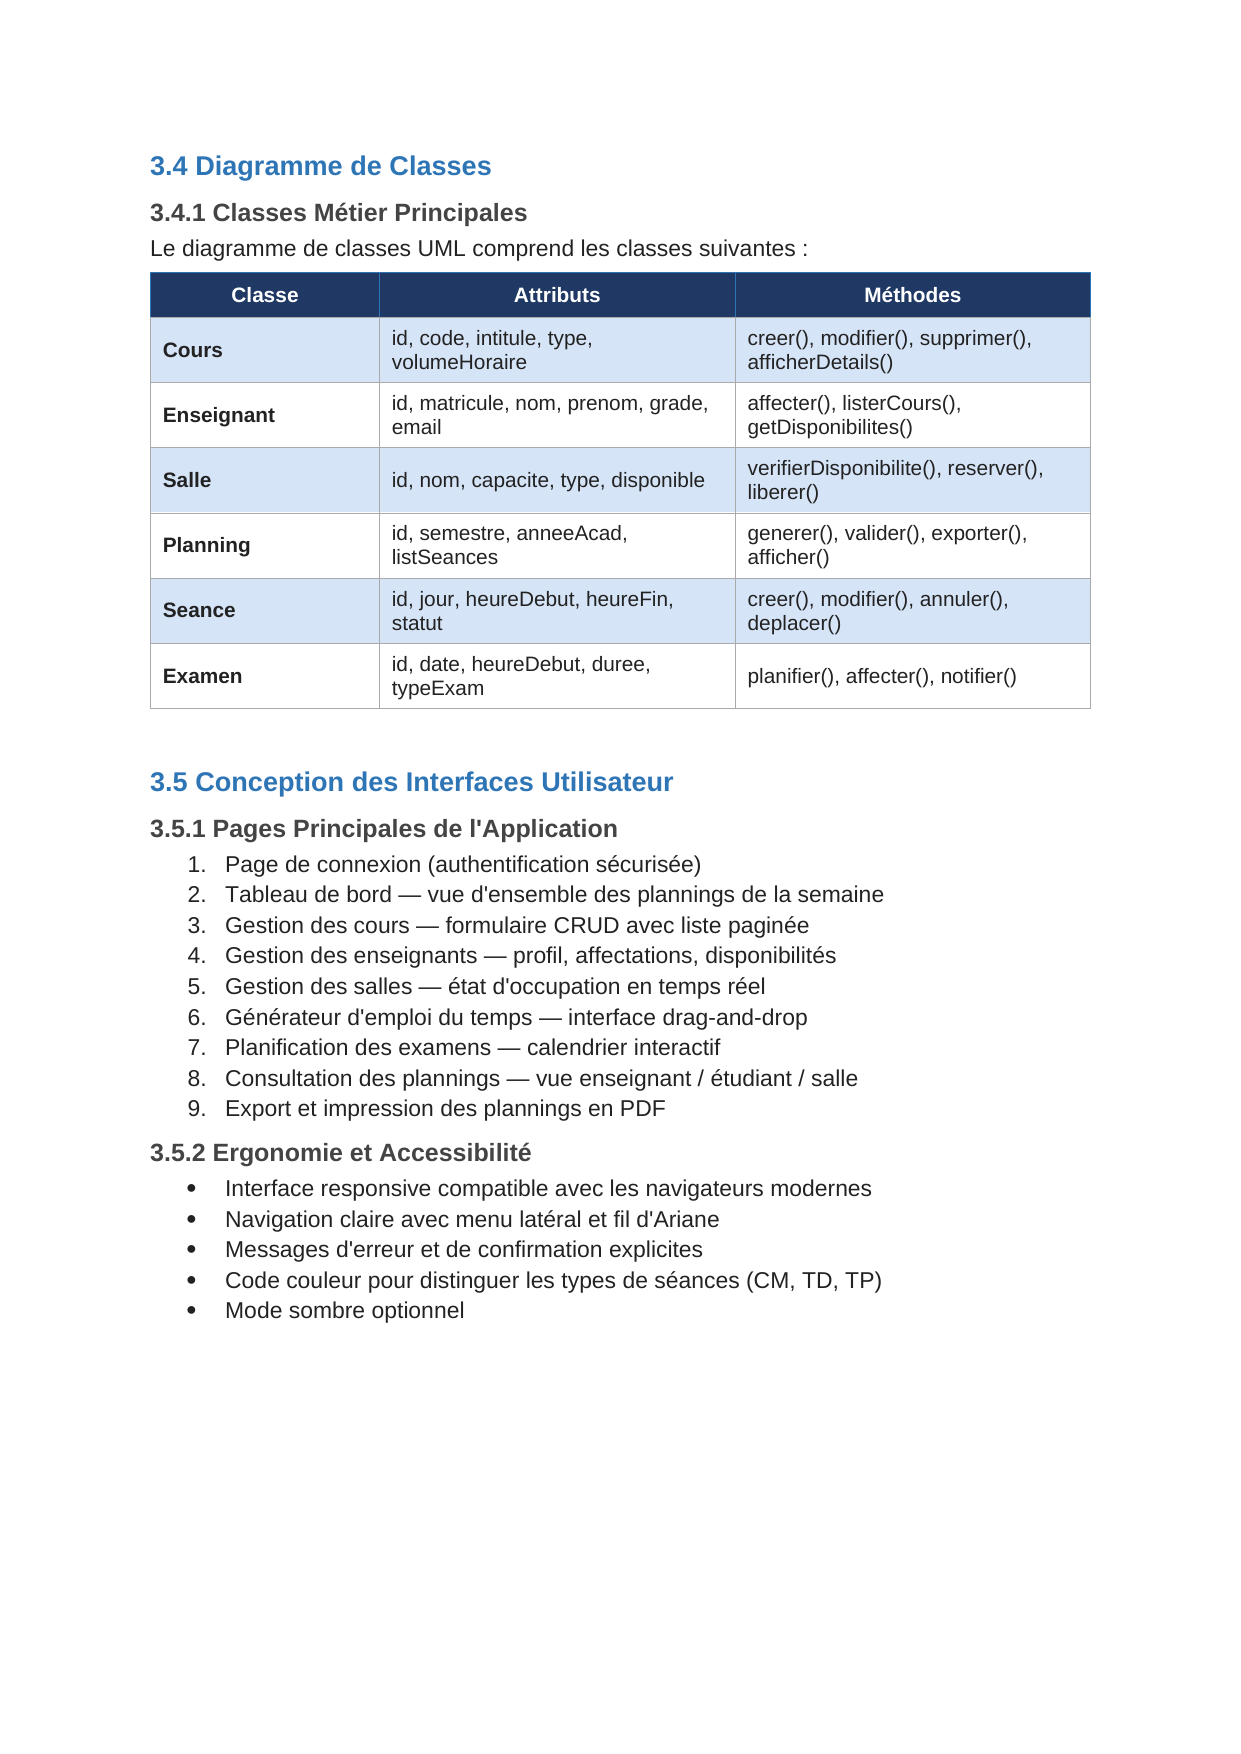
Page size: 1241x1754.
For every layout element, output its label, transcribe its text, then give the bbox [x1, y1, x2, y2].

table_cell verifierDisponibilite(), reserver(), liberer() [736, 448, 1090, 512]
list Gestion des cours — formulaire CRUD avec liste paginée [187, 912, 1090, 938]
table_cell Examen [151, 644, 379, 708]
subtitle 3.5.1 Pages Principales de l'Application [150, 814, 1090, 842]
list Générateur d'emploi du temps — interface drag-and-drop [187, 1003, 1090, 1030]
table_cell creer(), modifier(), supprimer(), afficherDetails() [736, 318, 1090, 382]
table_cell Salle [151, 448, 379, 512]
list Navigation claire avec menu latéral et fil d'Ariane [187, 1206, 1090, 1232]
list Mode sombre optionnel [187, 1297, 1090, 1323]
table_cell id, code, intitule, type, volumeHoraire [380, 318, 735, 382]
subtitle 3.5 Conception des Interfaces Utilisateur [150, 766, 1090, 797]
table_cell Planning [151, 514, 379, 577]
table_cell id, semestre, anneeAcad, listSeances [380, 514, 735, 577]
table_cell generer(), valider(), exporter(), afficher() [736, 514, 1090, 577]
subtitle 3.5.2 Ergonomie et Accessibilité [150, 1138, 1090, 1167]
table_cell id, date, heureDebut, duree, typeExam [380, 644, 735, 708]
table_cell creer(), modifier(), annuler(), deplacer() [736, 579, 1090, 643]
list Messages d'erreur et de confirmation explicites [187, 1236, 1090, 1262]
subtitle 3.4.1 Classes Métier Principales [150, 198, 1090, 227]
list Planification des examens — calendrier interactif [187, 1034, 1090, 1060]
table_cell id, matricule, nom, prenom, grade, email [380, 383, 735, 447]
table_cell affecter(), listerCours(), getDisponibilites() [736, 383, 1090, 447]
table_header Classe [151, 273, 379, 317]
table_cell planifier(), affecter(), notifier() [736, 644, 1090, 708]
list Gestion des salles — état d'occupation en temps réel [187, 973, 1090, 999]
table_header Méthodes [736, 273, 1090, 317]
list Tableau de bord — vue d'ensemble des plannings de la semaine [187, 881, 1090, 908]
table_cell id, nom, capacite, type, disponible [380, 448, 735, 512]
table_cell id, jour, heureDebut, heureFin, statut [380, 579, 735, 643]
table_cell Seance [151, 579, 379, 643]
table_cell Cours [151, 318, 379, 382]
list Gestion des enseignants — profil, affectations, disponibilités [187, 942, 1090, 969]
list Page de connexion (authentification sécurisée) [187, 851, 1090, 877]
list Code couleur pour distinguer les types de séances (CM, TD, TP) [187, 1267, 1090, 1293]
table_header Attributs [380, 273, 735, 317]
subtitle 3.4 Diagramme de Classes [150, 150, 1090, 181]
table_cell Enseignant [151, 383, 379, 447]
list Consultation des plannings — vue enseignant / étudiant / salle [187, 1064, 1090, 1091]
list Interface responsive compatible avec les navigateurs modernes [187, 1175, 1090, 1201]
text Le diagramme de classes UML comprend les classes suivantes : [150, 235, 1090, 261]
list Export et impression des plannings en PDF [187, 1095, 1090, 1121]
